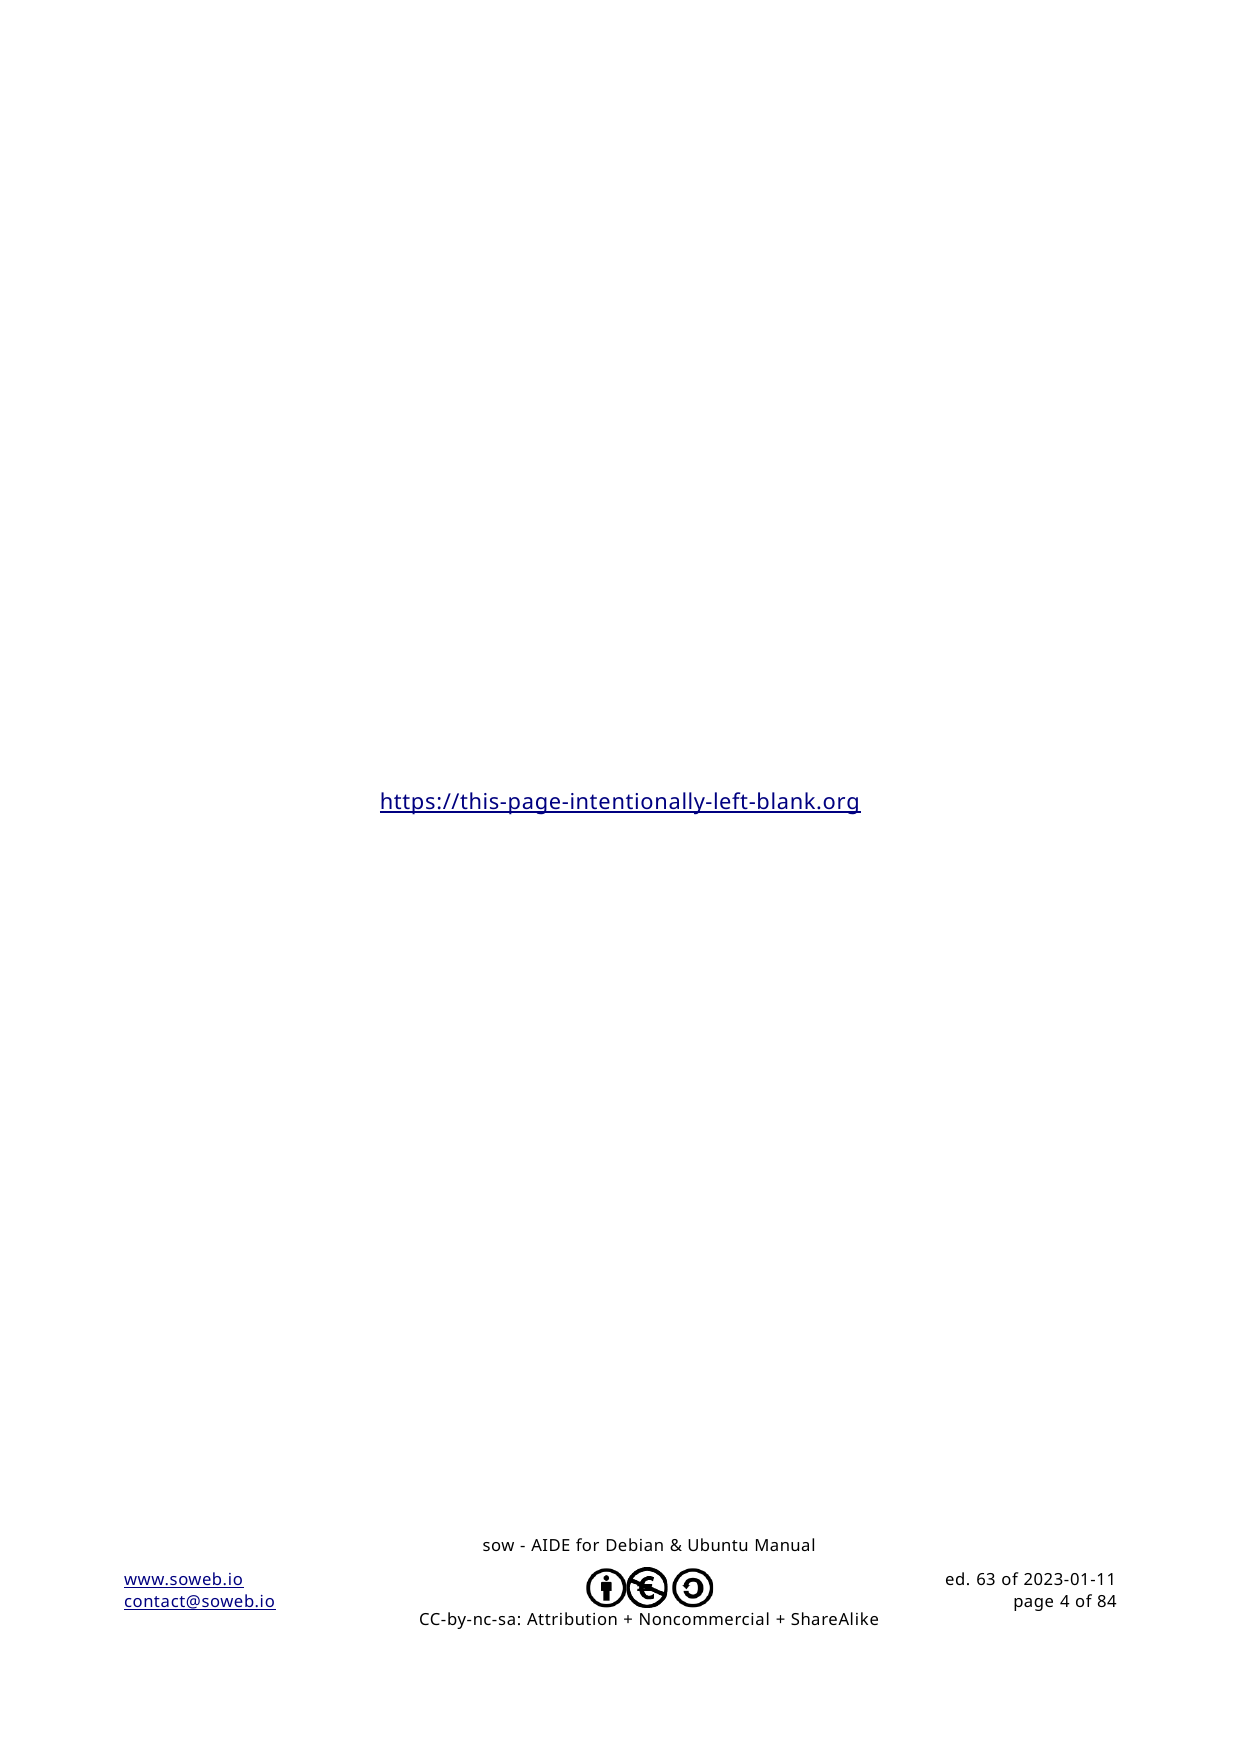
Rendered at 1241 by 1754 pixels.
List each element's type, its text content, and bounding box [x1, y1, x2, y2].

picture [672, 1567, 714, 1608]
picture [585, 1567, 668, 1608]
text https://this-page-intentionally-left-blank.org [233, 786, 1007, 816]
